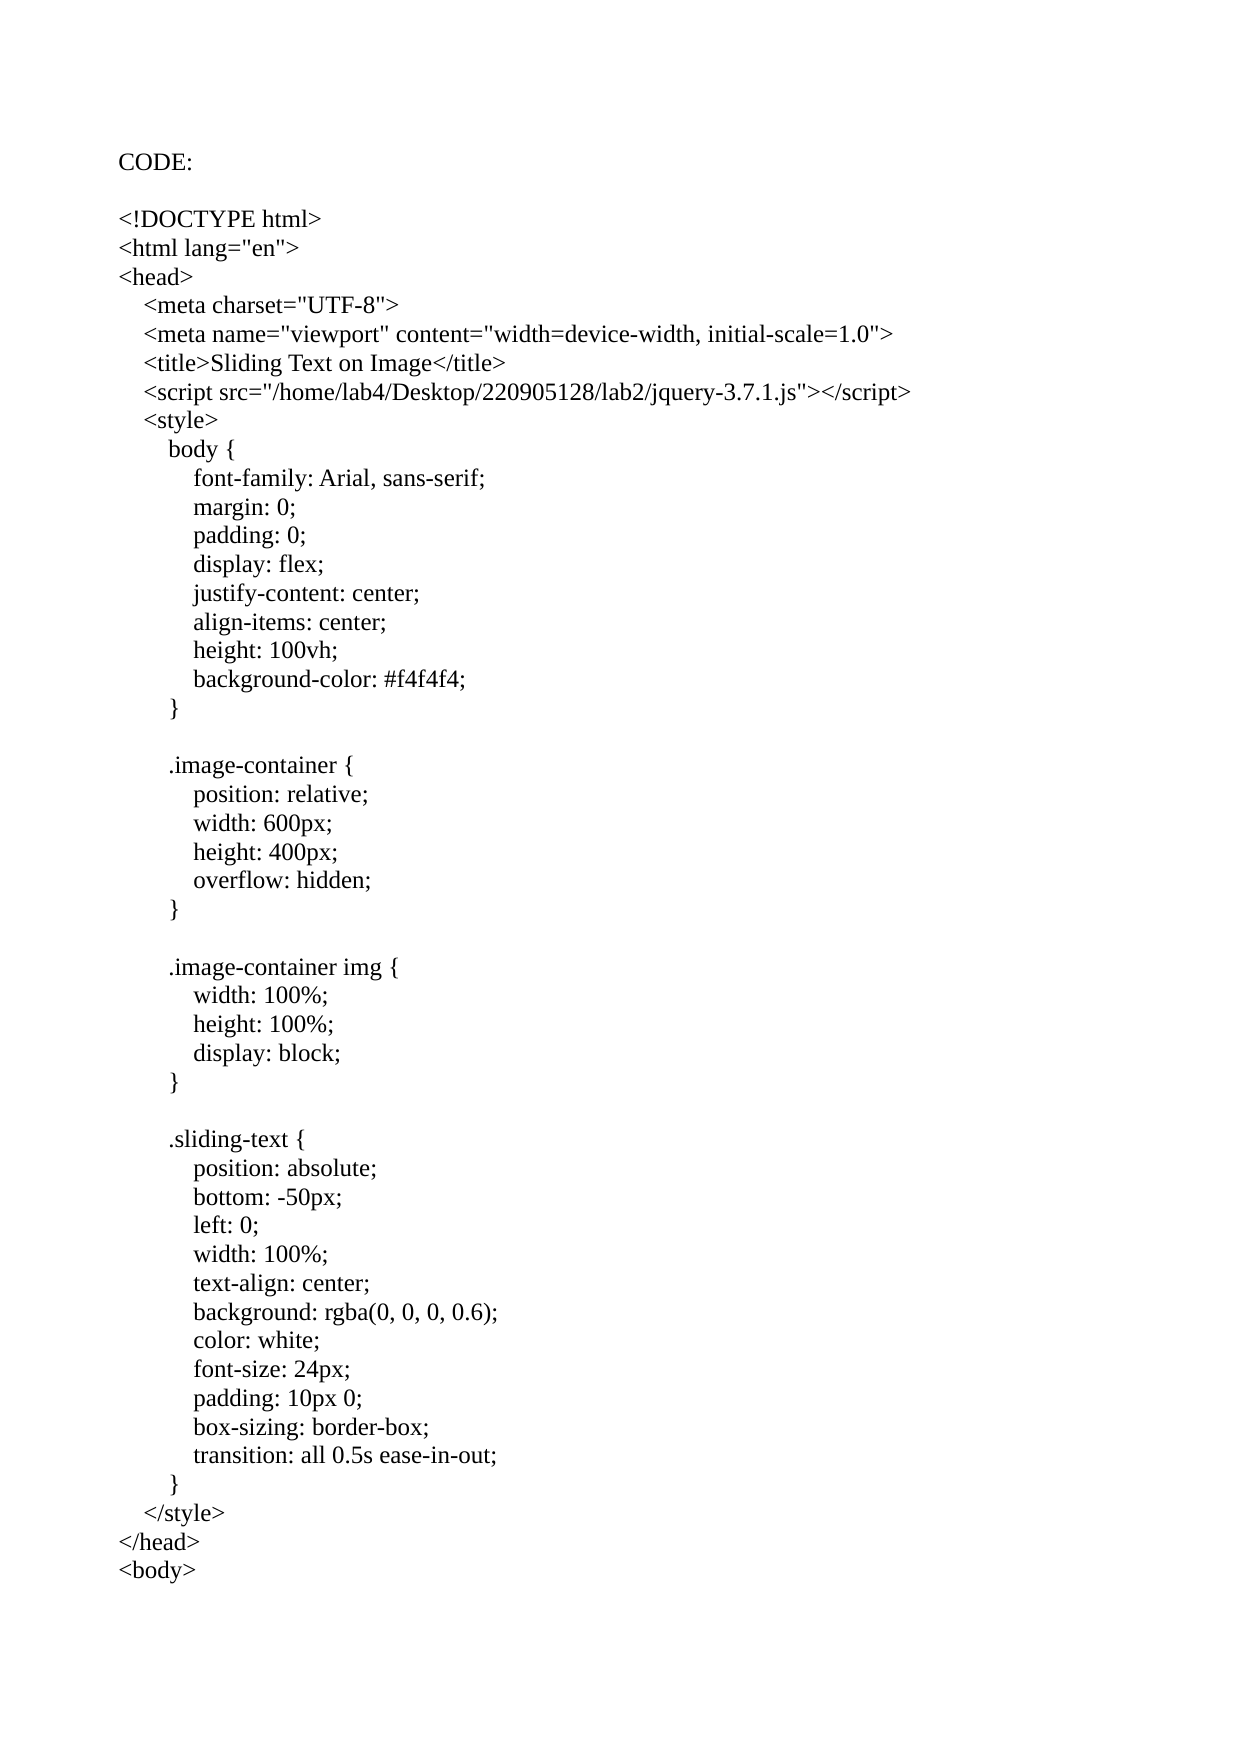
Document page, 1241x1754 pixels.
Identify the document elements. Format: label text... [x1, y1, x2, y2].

text left: 0; [118, 1211, 1122, 1239]
text background-color: #f4f4f4; [118, 664, 1122, 693]
text box-sizing: border-box; [118, 1412, 1122, 1441]
text <head> [118, 262, 1122, 291]
text width: 100%; [118, 1239, 1122, 1268]
text display: block; [118, 1038, 1122, 1067]
text font-family: Arial, sans-serif; [118, 463, 1122, 492]
text <meta name="viewport" content="width=device-width, initial-scale=1.0"> [118, 319, 1122, 348]
text padding: 0; [118, 521, 1122, 549]
text } [118, 1469, 1122, 1498]
text body { [118, 434, 1122, 463]
text height: 100%; [118, 1009, 1122, 1038]
text <style> [118, 406, 1122, 434]
text <title>Sliding Text on Image</title> [118, 348, 1122, 377]
text </head> [118, 1527, 1122, 1556]
text <script src="/home/lab4/Desktop/220905128/lab2/jquery-3.7.1.js"></script> [118, 377, 1122, 406]
text bottom: -50px; [118, 1182, 1122, 1211]
text overflow: hidden; [118, 866, 1122, 894]
text </style> [118, 1498, 1122, 1527]
text } [118, 894, 1122, 923]
text justify-content: center; [118, 578, 1122, 607]
text <html lang="en"> [118, 233, 1122, 262]
text .sliding-text { [118, 1124, 1122, 1153]
text transition: all 0.5s ease-in-out; [118, 1441, 1122, 1469]
text color: white; [118, 1326, 1122, 1354]
text display: flex; [118, 549, 1122, 578]
text margin: 0; [118, 492, 1122, 521]
text font-size: 24px; [118, 1354, 1122, 1383]
text position: relative; [118, 779, 1122, 808]
text width: 100%; [118, 981, 1122, 1009]
text .image-container img { [118, 952, 1122, 981]
text <meta charset="UTF-8"> [118, 291, 1122, 319]
text background: rgba(0, 0, 0, 0.6); [118, 1297, 1122, 1326]
text .image-container { [118, 751, 1122, 779]
text position: absolute; [118, 1153, 1122, 1182]
text padding: 10px 0; [118, 1383, 1122, 1412]
text <body> [118, 1556, 1122, 1584]
text } [118, 693, 1122, 722]
text text-align: center; [118, 1268, 1122, 1297]
text height: 400px; [118, 837, 1122, 866]
text CODE: [118, 147, 1122, 176]
text height: 100vh; [118, 636, 1122, 664]
text } [118, 1067, 1122, 1096]
text align-items: center; [118, 607, 1122, 636]
text <!DOCTYPE html> [118, 204, 1122, 233]
text width: 600px; [118, 808, 1122, 837]
